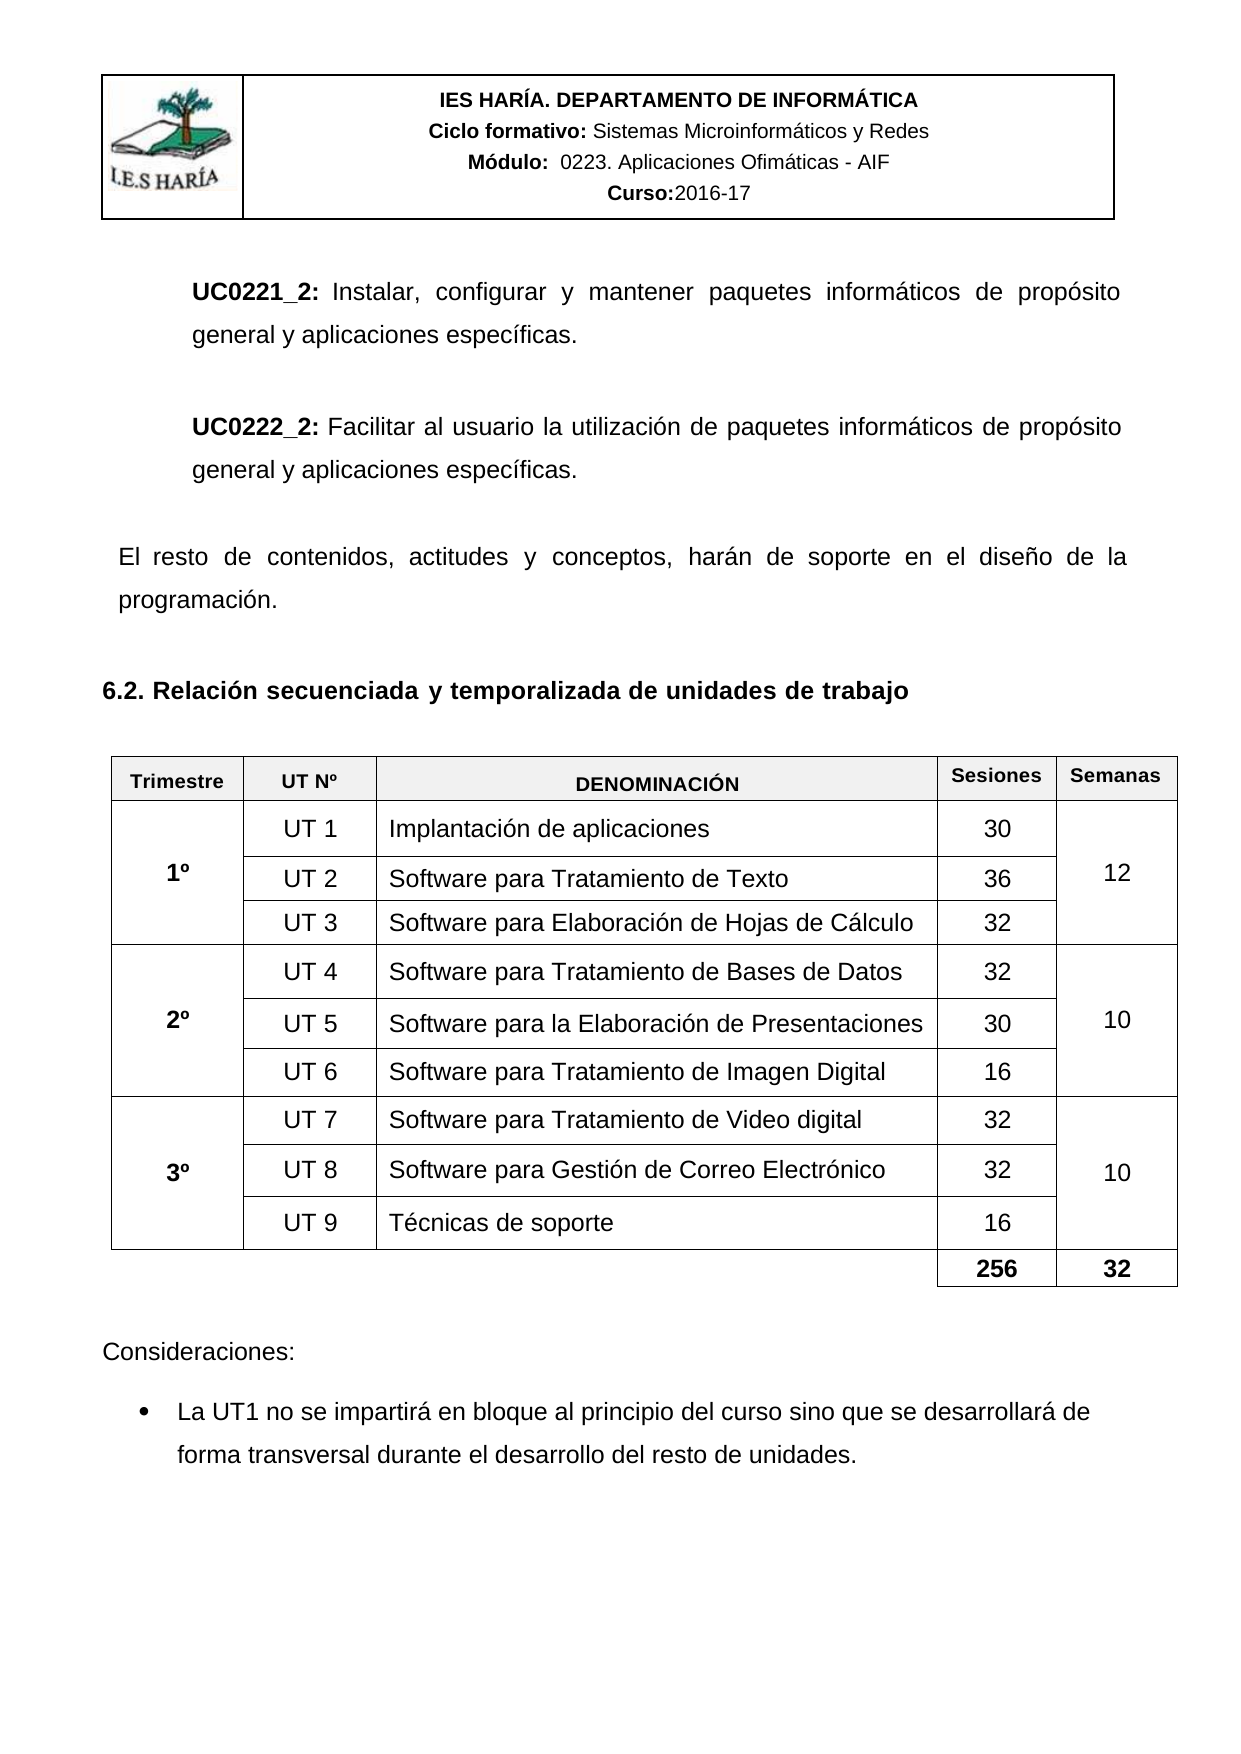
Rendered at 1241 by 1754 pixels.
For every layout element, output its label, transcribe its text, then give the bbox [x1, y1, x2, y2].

table_cell 10 [1057, 1097, 1177, 1249]
table_cell 32 [938, 901, 1056, 944]
table_cell UT 8 [244, 1145, 376, 1196]
table_cell Software para la Elaboración de Presentaciones [377, 999, 937, 1048]
table_cell UT 1 [244, 801, 376, 856]
text El resto de contenidos, actitudes y conceptos, harán de soporte en el diseño de la programación. [118, 542, 1127, 614]
table_cell 32 [938, 1145, 1056, 1196]
text Consideraciones: [102, 1337, 1138, 1366]
table_cell UT 7 [244, 1097, 376, 1144]
table_cell 3º [112, 1097, 243, 1249]
table_cell 1º [112, 801, 243, 944]
table_cell 12 [1057, 801, 1177, 944]
table_cell 30 [938, 801, 1056, 856]
table_header DENOMINACIÓN [377, 757, 937, 800]
table_cell UT 2 [244, 857, 376, 900]
table_header Sesiones [938, 757, 1056, 800]
table_cell 32 [1057, 1250, 1177, 1286]
table_cell Software para Tratamiento de Imagen Digital [377, 1049, 937, 1096]
text UC0222_2: Facilitar al usuario la utilización de paquetes informáticos de propósito general y aplicaciones específicas. [192, 412, 1127, 484]
table_cell 256 [938, 1250, 1056, 1286]
table_cell Software para Tratamiento de Texto [377, 857, 937, 900]
table_cell Técnicas de soporte [377, 1197, 937, 1249]
table_cell UT 4 [244, 945, 376, 998]
table_cell [112, 1250, 937, 1286]
list La UT1 no se impartirá en bloque al principio del curso sino que se desarrollará de forma transversal durante el desarrollo del resto de unidades. [139, 1397, 1138, 1469]
table_cell Implantación de aplicaciones [377, 801, 937, 856]
table_cell 16 [938, 1049, 1056, 1096]
table_cell 32 [938, 1097, 1056, 1144]
table_header Trimestre [112, 757, 243, 800]
picture [107, 81, 238, 191]
text 6.2. Relación secuenciada y temporalizada de unidades de trabajo [102, 675, 1138, 705]
table_cell 16 [938, 1197, 1056, 1249]
table_cell Software para Elaboración de Hojas de Cálculo [377, 901, 937, 944]
table_cell 30 [938, 999, 1056, 1048]
table_cell Software para Tratamiento de Video digital [377, 1097, 937, 1144]
table_cell 2º [112, 945, 243, 1096]
table_cell UT 9 [244, 1197, 376, 1249]
table_cell UT 3 [244, 901, 376, 944]
table_cell UT 5 [244, 999, 376, 1048]
table_header Semanas [1057, 757, 1177, 800]
table_cell Software para Tratamiento de Bases de Datos [377, 945, 937, 998]
text UC0221_2: Instalar, configurar y mantener paquetes informáticos de propósito general y aplicaciones específicas. [192, 277, 1127, 349]
table_cell UT 6 [244, 1049, 376, 1096]
table_cell 10 [1057, 945, 1177, 1096]
table_cell Software para Gestión de Correo Electrónico [377, 1145, 937, 1196]
table_header UT Nº [244, 757, 376, 800]
table_cell 32 [938, 945, 1056, 998]
table_cell 36 [938, 857, 1056, 900]
